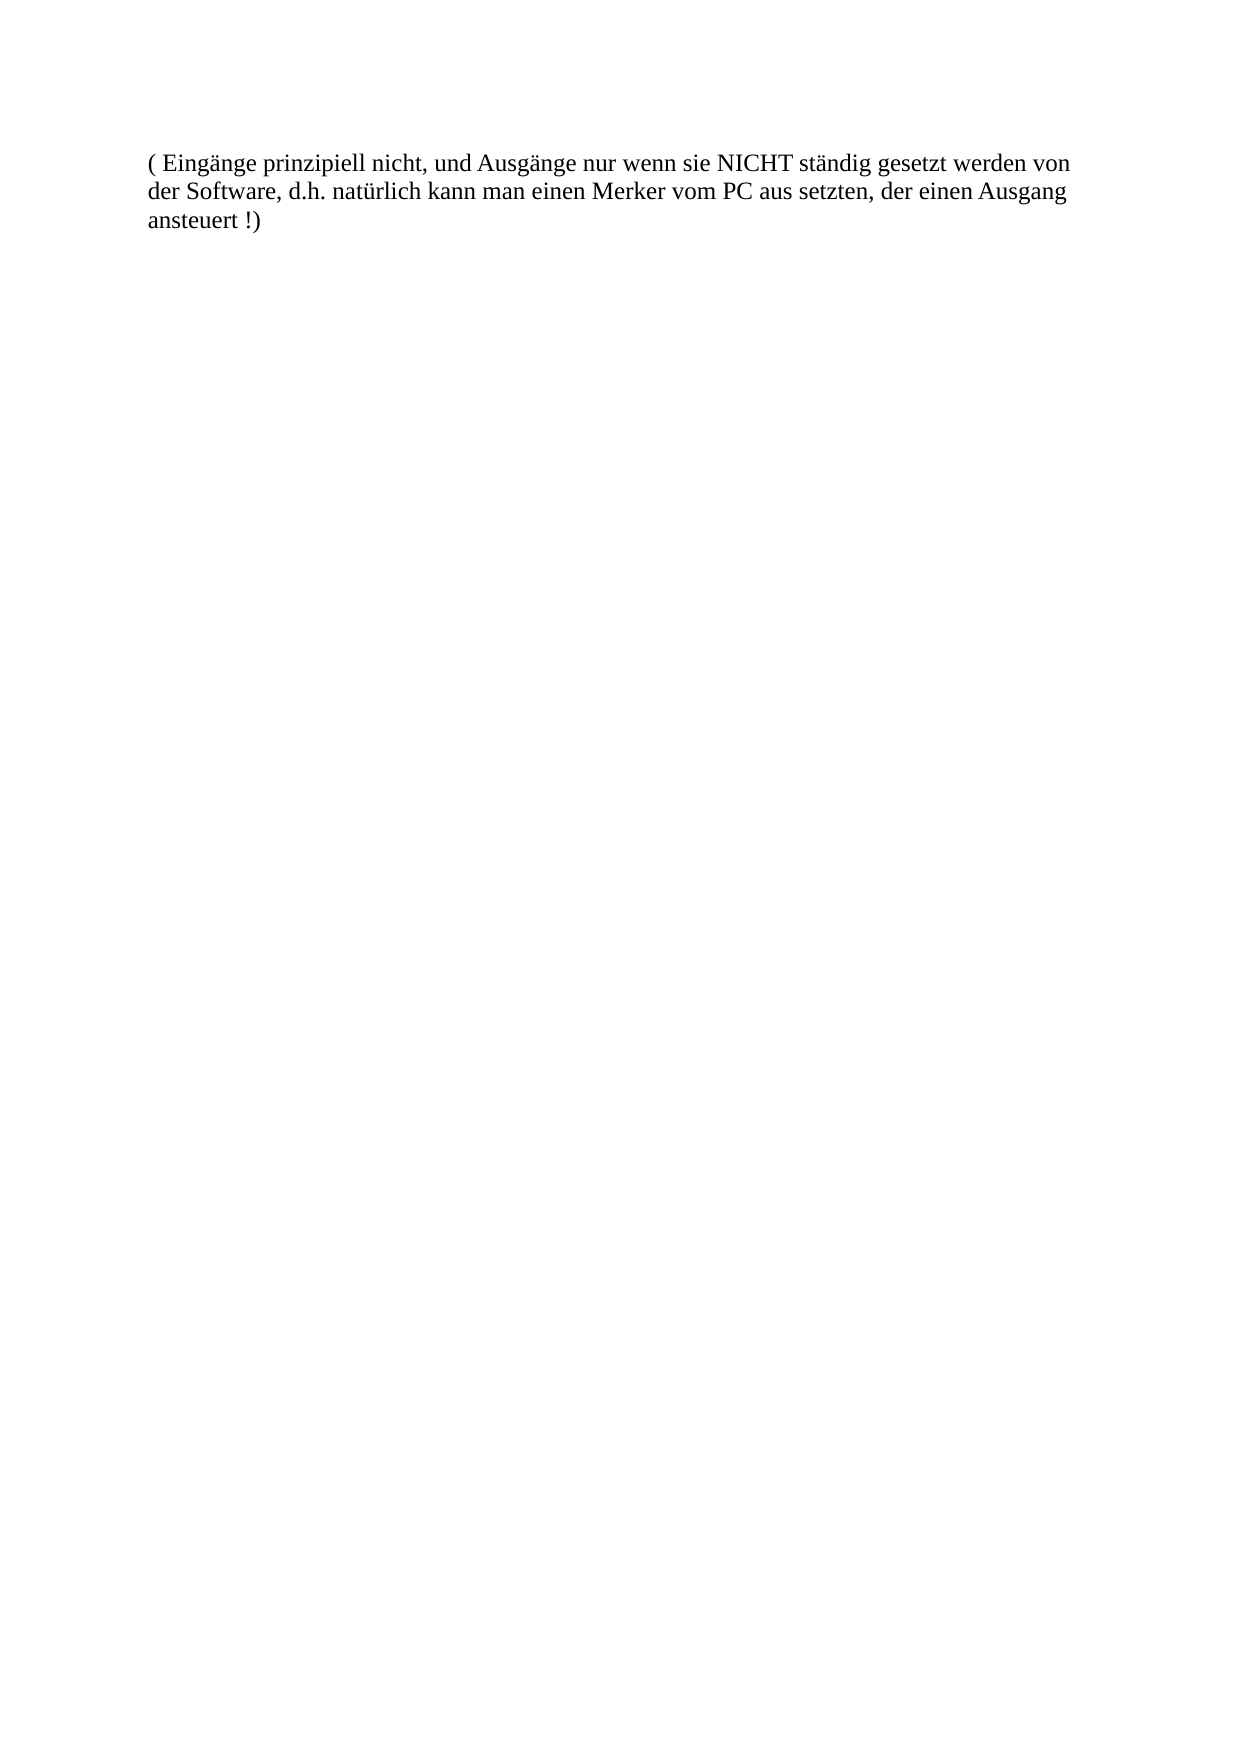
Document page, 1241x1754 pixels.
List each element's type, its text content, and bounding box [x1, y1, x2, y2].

text ( Eingänge prinzipiell nicht, und Ausgänge nur wenn sie NICHT ständig gesetzt werden von der Software, d.h. natürlich kann man einen Merker vom PC aus setzten, der einen Ausgang ansteuert !) [148, 148, 1093, 234]
